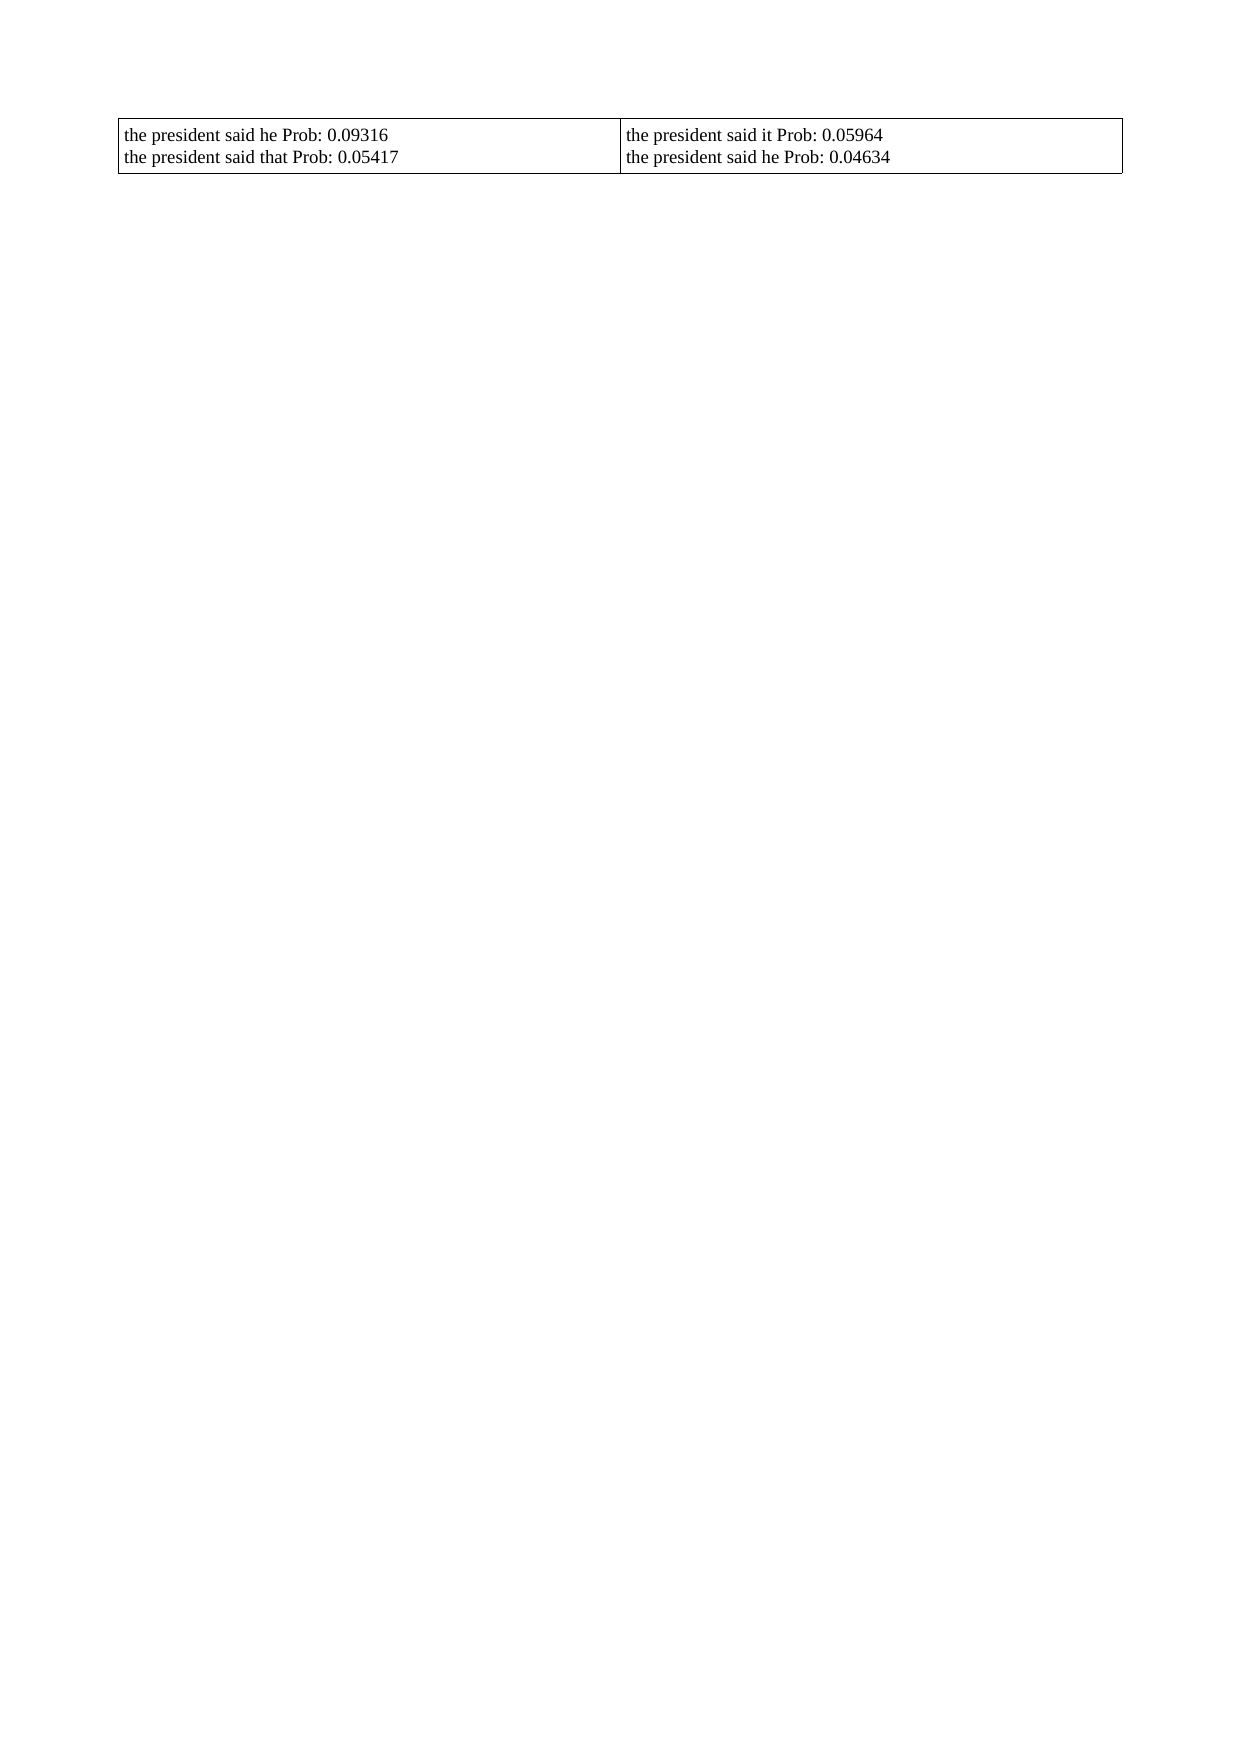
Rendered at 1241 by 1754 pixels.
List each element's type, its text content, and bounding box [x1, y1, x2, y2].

table_header the president said he Prob: 0.09316 the president said that Prob: 0.05417 [119, 119, 620, 173]
table_header the president said it Prob: 0.05964 the president said he Prob: 0.04634 [621, 119, 1122, 173]
